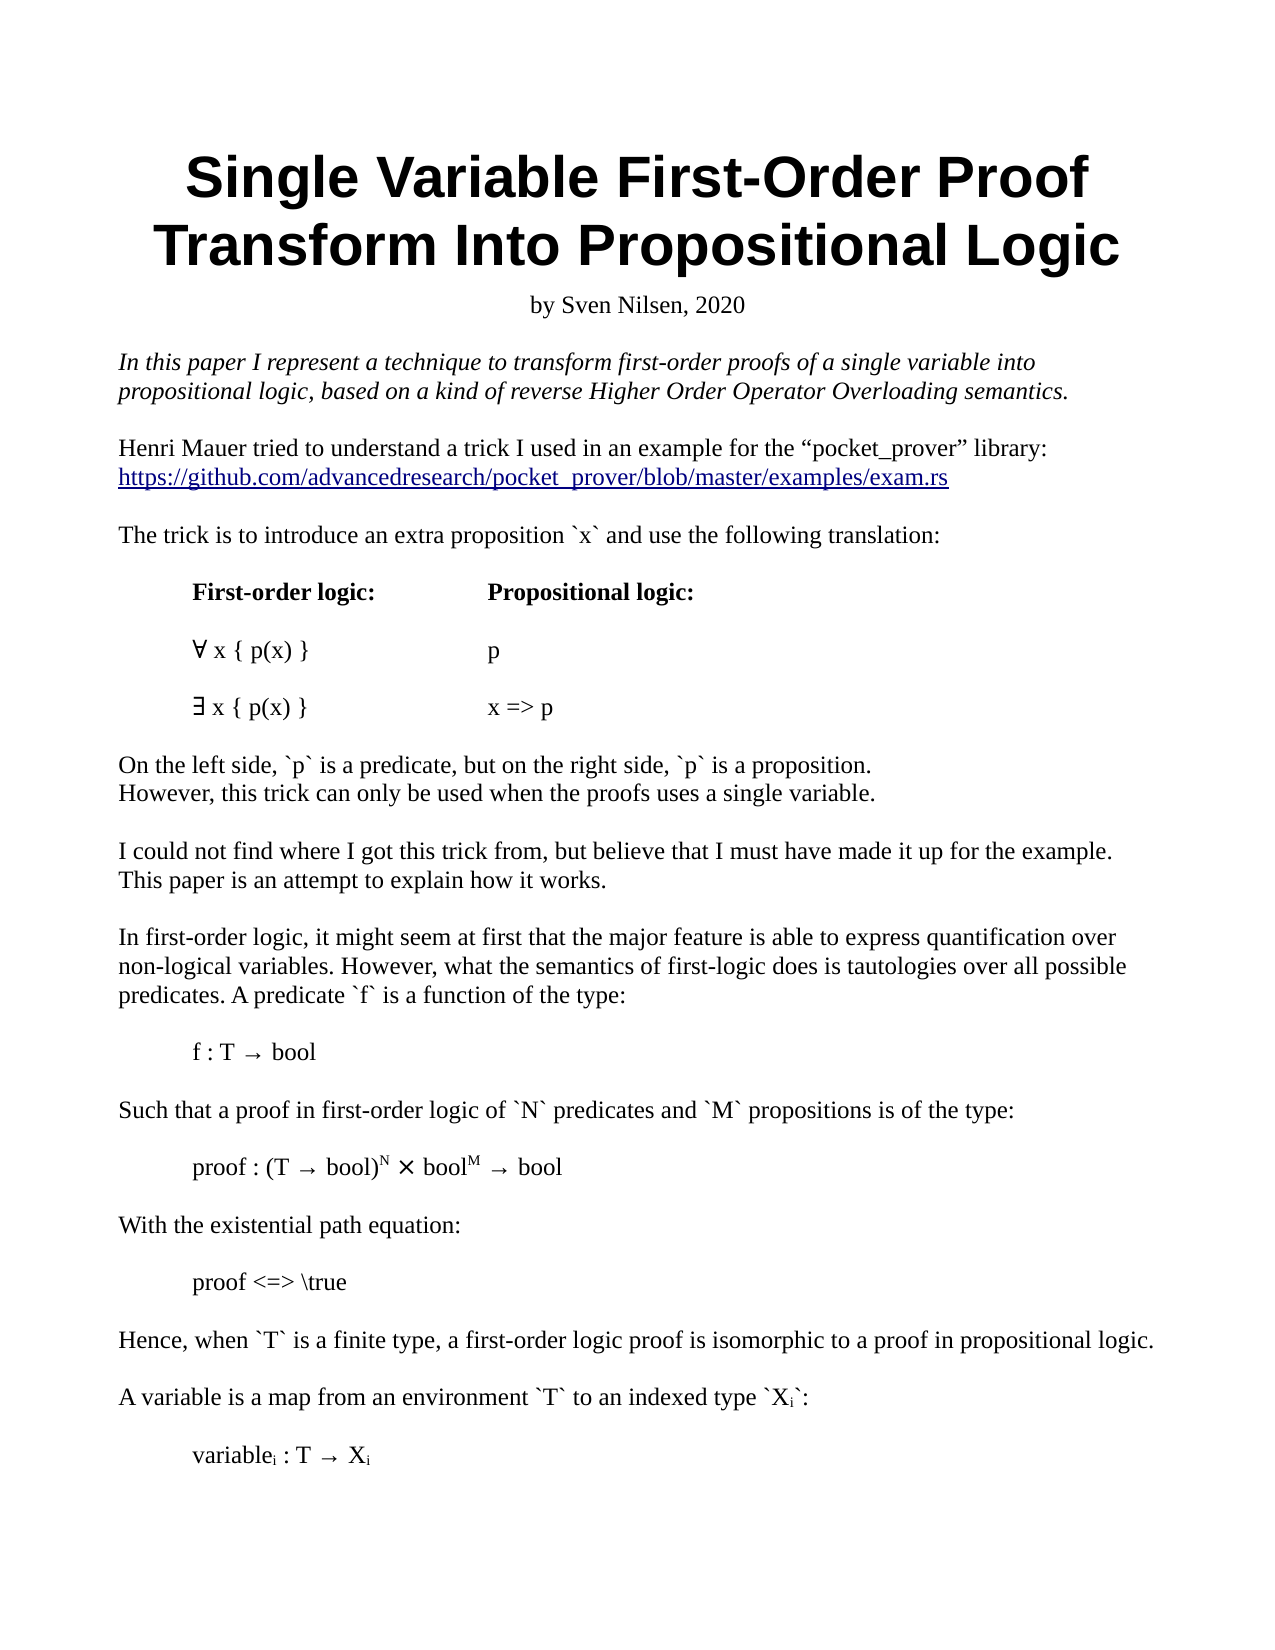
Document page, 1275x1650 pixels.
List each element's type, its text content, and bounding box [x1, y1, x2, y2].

text Such that a proof in first-order logic of `N` predicates and `M` propositions is of the type: [118, 1095, 1157, 1123]
text This paper is an attempt to explain how it works. [118, 865, 1157, 893]
text The trick is to introduce an extra proposition `x` and use the following translation: [118, 520, 1157, 548]
text proof <=> \true [118, 1267, 1157, 1296]
title Single Variable First-Order Proof Transform Into Propositional Logic [118, 143, 1157, 277]
text In first-order logic, it might seem at first that the major feature is able to express quantification over non-logical variables. However, what the semantics of first-logic does is tautologies over all possible predicates. A predicate `f` is a function of the type: [118, 922, 1157, 1008]
text ∃ x { p(x) } x => p [118, 692, 1157, 721]
text I could not find where I got this trick from, but believe that I must have made it up for the example. [118, 836, 1157, 865]
text With the existential path equation: [118, 1210, 1157, 1238]
text On the left side, `p` is a predicate, but on the right side, `p` is a proposition. [118, 750, 1157, 778]
text https://github.com/advancedresearch/pocket_prover/blob/master/examples/exam.rs [118, 462, 1157, 491]
text Henri Mauer tried to understand a trick I used in an example for the “pocket_prover” library: [118, 433, 1157, 462]
text proof : (T → bool)N ⨯ boolM → bool [118, 1152, 1157, 1181]
text In this paper I represent a technique to transform first-order proofs of a single variable into propositional logic, based on a kind of reverse Higher Order Operator Overloading semantics. [118, 347, 1157, 405]
text variablei : T → Xi [118, 1440, 1157, 1468]
text A variable is a map from an environment `T` to an indexed type `Xi`: [118, 1382, 1157, 1411]
text ∀ x { p(x) } p [118, 635, 1157, 663]
text However, this trick can only be used when the proofs uses a single variable. [118, 778, 1157, 807]
text Hence, when `T` is a finite type, a first-order logic proof is isomorphic to a proof in propositional logic. [118, 1325, 1157, 1353]
text by Sven Nilsen, 2020 [118, 290, 1157, 318]
text First-order logic: Propositional logic: [118, 577, 1157, 606]
text f : T → bool [118, 1037, 1157, 1066]
